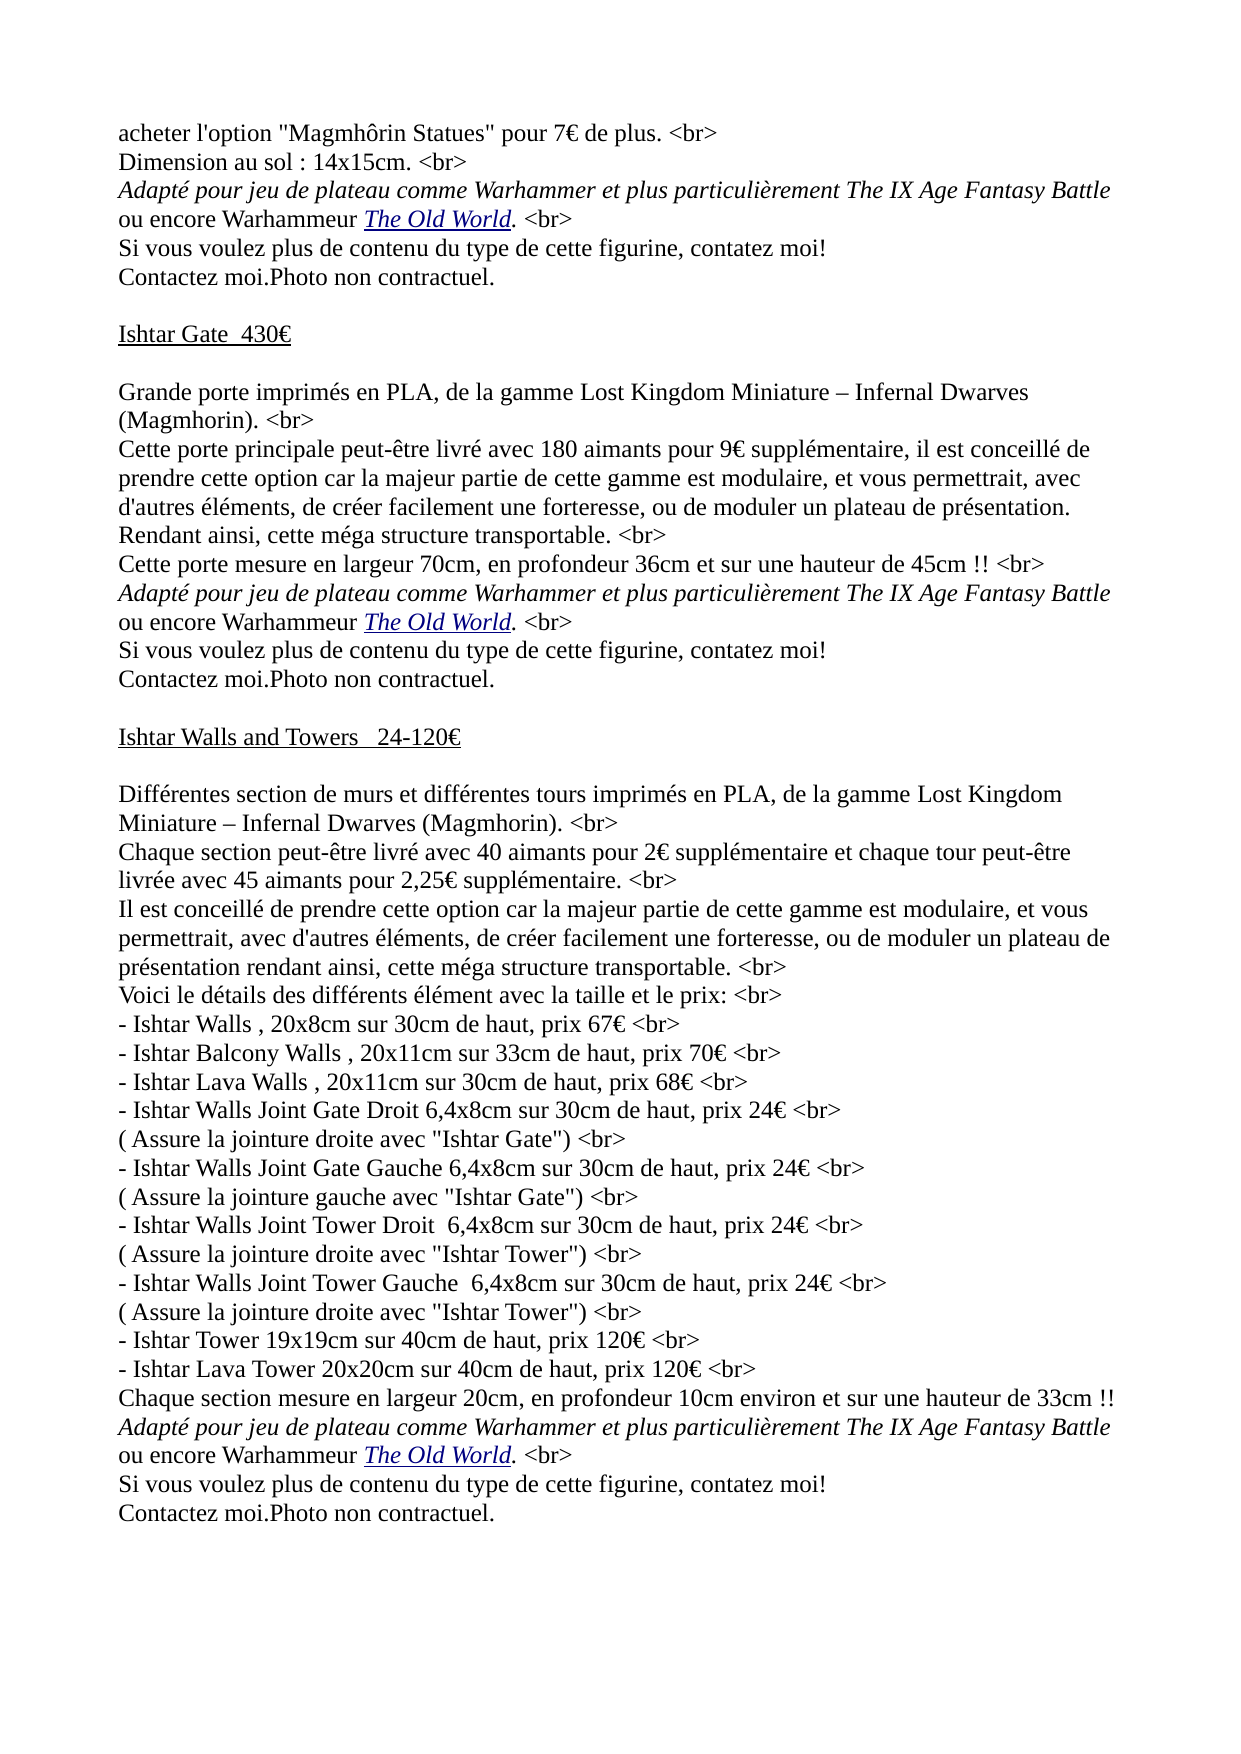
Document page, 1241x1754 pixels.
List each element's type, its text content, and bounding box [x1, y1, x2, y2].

text Adapté pour jeu de plateau comme Warhammer et plus particulièrement The IX Age Fantasy Battle ou encore Warhammeur The Old World. <br> Si vous voulez plus de contenu du type de cette figurine, contatez moi! [118, 1412, 1122, 1498]
text Adapté pour jeu de plateau comme Warhammer et plus particulièrement The IX Age Fantasy Battle ou encore Warhammeur The Old World. <br> Si vous voulez plus de contenu du type de cette figurine, contatez moi! [118, 578, 1122, 664]
text - Ishtar Walls Joint Tower Droit 6,4x8cm sur 30cm de haut, prix 24€ <br> [118, 1211, 1122, 1239]
text - Ishtar Walls , 20x8cm sur 30cm de haut, prix 67€ <br> [118, 1009, 1122, 1038]
text ( Assure la jointure droite avec "Ishtar Tower") <br> [118, 1297, 1122, 1326]
text - Ishtar Balcony Walls , 20x11cm sur 33cm de haut, prix 70€ <br> [118, 1038, 1122, 1067]
text Ishtar Walls and Towers 24-120€ [118, 722, 1122, 751]
text ( Assure la jointure droite avec "Ishtar Gate") <br> [118, 1124, 1122, 1153]
text Contactez moi.Photo non contractuel. [118, 664, 1122, 693]
text ( Assure la jointure droite avec "Ishtar Tower") <br> [118, 1239, 1122, 1268]
text acheter l'option "Magmhôrin Statues" pour 7€ de plus. <br> [118, 118, 1122, 147]
text Rendant ainsi, cette méga structure transportable. <br> [118, 521, 1122, 549]
text - Ishtar Tower 19x19cm sur 40cm de haut, prix 120€ <br> [118, 1326, 1122, 1354]
text Chaque section peut-être livré avec 40 aimants pour 2€ supplémentaire et chaque tour peut-être livrée avec 45 aimants pour 2,25€ supplémentaire. <br> [118, 837, 1122, 894]
text - Ishtar Lava Tower 20x20cm sur 40cm de haut, prix 120€ <br> [118, 1354, 1122, 1383]
text Chaque section mesure en largeur 20cm, en profondeur 10cm environ et sur une hauteur de 33cm !! [118, 1383, 1122, 1412]
text ( Assure la jointure gauche avec "Ishtar Gate") <br> [118, 1182, 1122, 1211]
text Voici le détails des différents élément avec la taille et le prix: <br> [118, 981, 1122, 1009]
text Grande porte imprimés en PLA, de la gamme Lost Kingdom Miniature – Infernal Dwarves (Magmhorin). <br> [118, 377, 1122, 434]
text - Ishtar Walls Joint Gate Gauche 6,4x8cm sur 30cm de haut, prix 24€ <br> [118, 1153, 1122, 1182]
text Différentes section de murs et différentes tours imprimés en PLA, de la gamme Lost Kingdom Miniature – Infernal Dwarves (Magmhorin). <br> [118, 779, 1122, 837]
text Il est conceillé de prendre cette option car la majeur partie de cette gamme est modulaire, et vous permettrait, avec d'autres éléments, de créer facilement une forteresse, ou de moduler un plateau de présentation rendant ainsi, cette méga structure transportable. <br> [118, 894, 1122, 981]
text Contactez moi.Photo non contractuel. [118, 1498, 1122, 1527]
text Cette porte principale peut-être livré avec 180 aimants pour 9€ supplémentaire, il est conceillé de prendre cette option car la majeur partie de cette gamme est modulaire, et vous permettrait, avec d'autres éléments, de créer facilement une forteresse, ou de moduler un plateau de présentation. [118, 434, 1122, 521]
text Ishtar Gate 430€ [118, 319, 1122, 348]
text Adapté pour jeu de plateau comme Warhammer et plus particulièrement The IX Age Fantasy Battle ou encore Warhammeur The Old World. <br> Si vous voulez plus de contenu du type de cette figurine, contatez moi! [118, 176, 1122, 262]
text Contactez moi.Photo non contractuel. [118, 262, 1122, 291]
text Cette porte mesure en largeur 70cm, en profondeur 36cm et sur une hauteur de 45cm !! <br> [118, 549, 1122, 578]
text - Ishtar Lava Walls , 20x11cm sur 30cm de haut, prix 68€ <br> [118, 1067, 1122, 1096]
text Dimension au sol : 14x15cm. <br> [118, 147, 1122, 176]
text - Ishtar Walls Joint Tower Gauche 6,4x8cm sur 30cm de haut, prix 24€ <br> [118, 1268, 1122, 1297]
text - Ishtar Walls Joint Gate Droit 6,4x8cm sur 30cm de haut, prix 24€ <br> [118, 1096, 1122, 1124]
